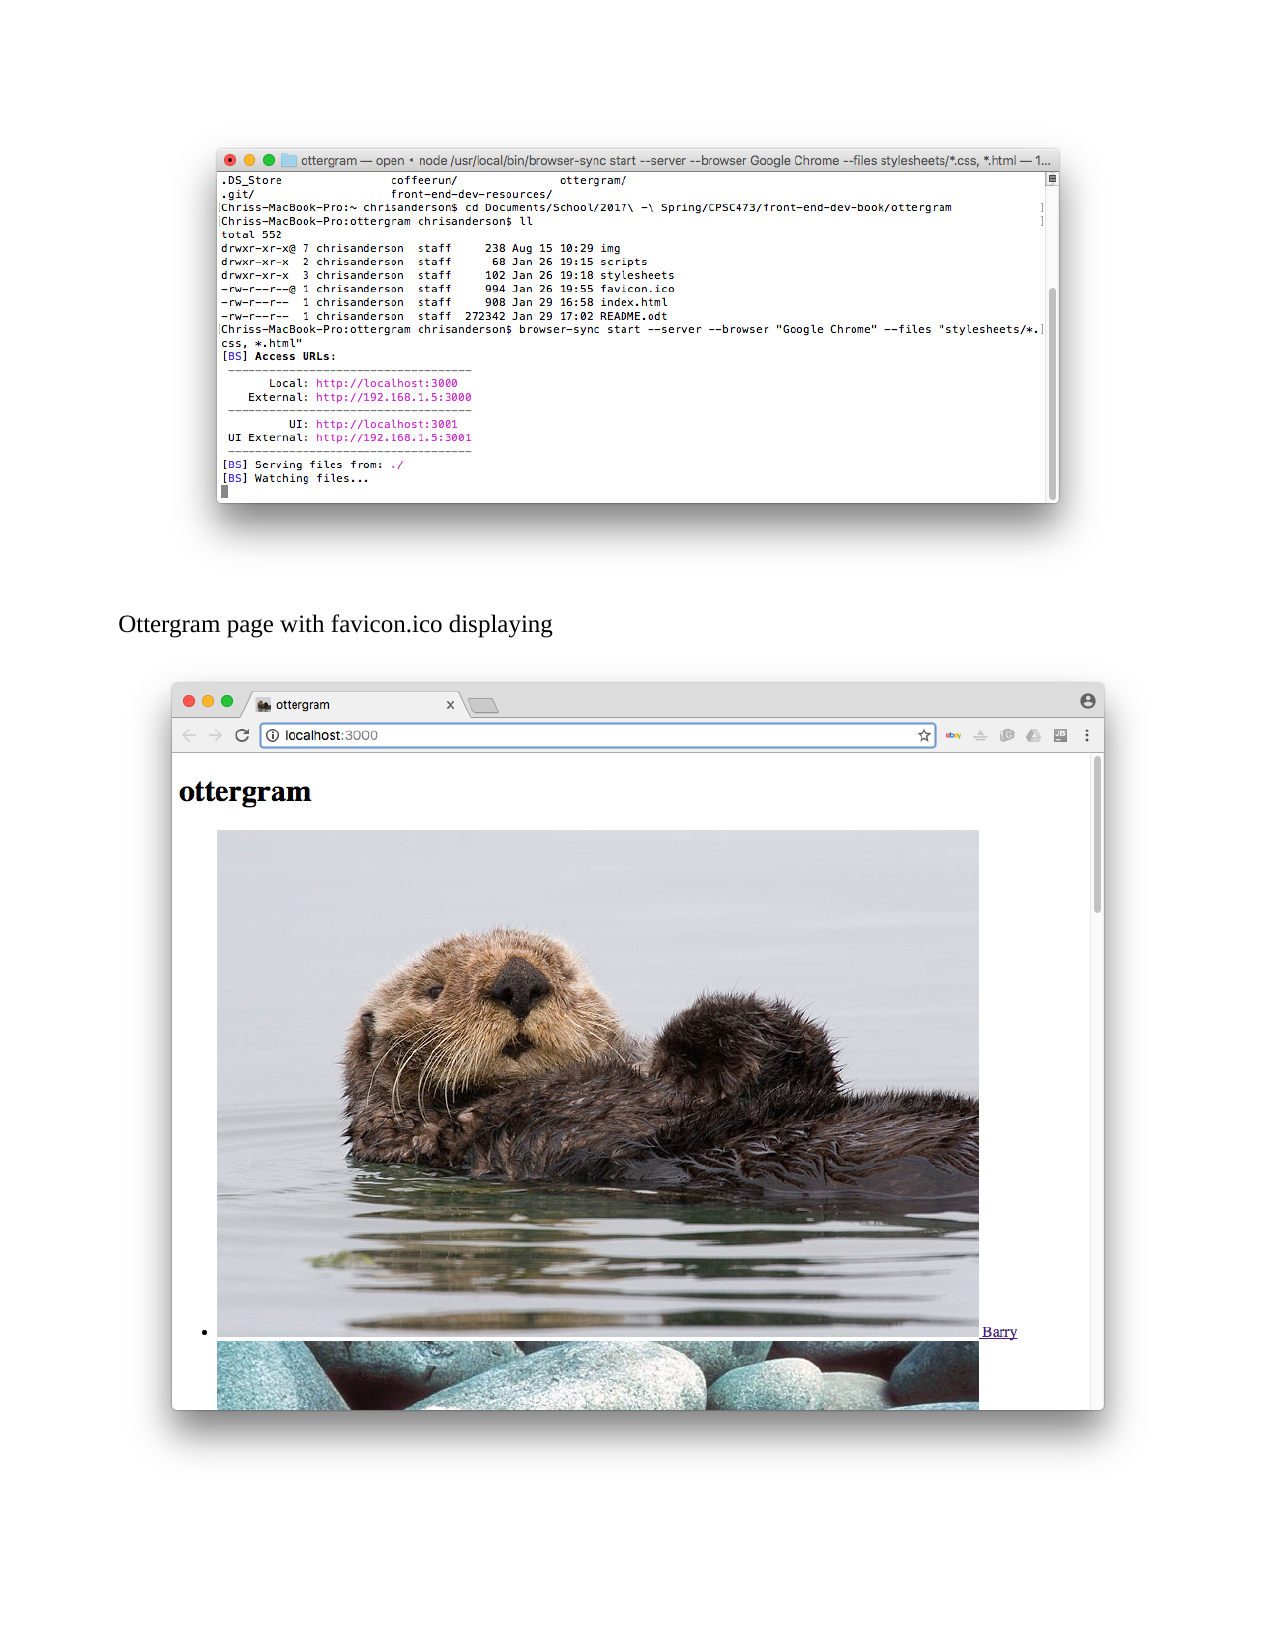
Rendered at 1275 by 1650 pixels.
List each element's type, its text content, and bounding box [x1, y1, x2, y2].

picture [162, 118, 1113, 580]
picture [118, 652, 1157, 1486]
text Ottergram page with favicon.ico displaying [118, 609, 1157, 637]
